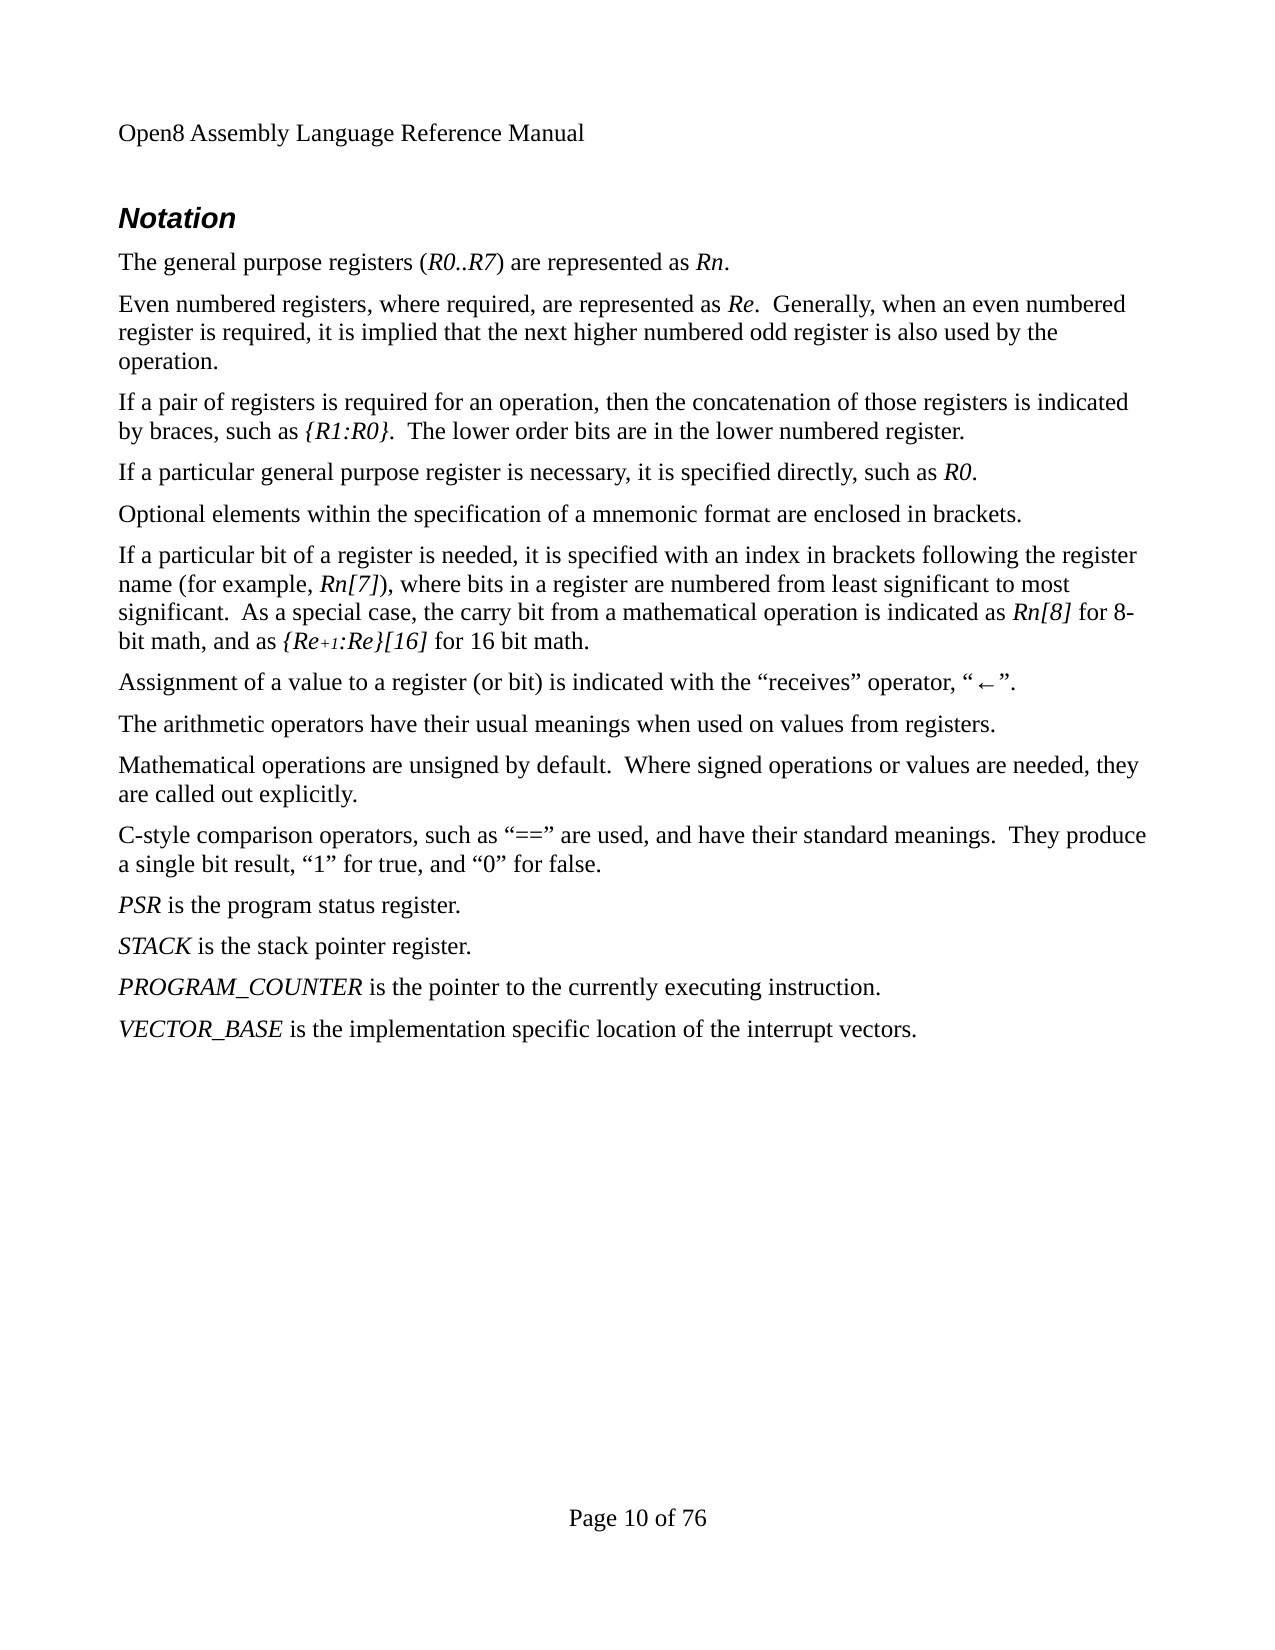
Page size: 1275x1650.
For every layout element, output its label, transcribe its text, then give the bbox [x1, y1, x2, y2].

text STACK is the stack pointer register. [118, 931, 1157, 960]
text Optional elements within the specification of a mnemonic format are enclosed in brackets. [118, 499, 1157, 527]
text If a pair of registers is required for an operation, then the concatenation of those registers is indicated by braces, such as {R1:R0}. The lower order bits are in the lower numbered register. [118, 387, 1157, 445]
text The general purpose registers (R0..R7) are represented as Rn. [118, 247, 1157, 276]
text PSR is the program status register. [118, 890, 1157, 919]
text Even numbered registers, where required, are represented as Re. Generally, when an even numbered register is required, it is implied that the next higher numbered odd register is also used by the operation. [118, 289, 1157, 375]
text Mathematical operations are unsigned by default. Where signed operations or values are needed, they are called out explicitly. [118, 750, 1157, 807]
text The arithmetic operators have their usual meanings when used on values from registers. [118, 709, 1157, 737]
text PROGRAM_COUNTER is the pointer to the currently executing instruction. [118, 972, 1157, 1001]
subtitle Notation [118, 201, 1157, 235]
text If a particular bit of a register is needed, it is specified with an index in brackets following the register name (for example, Rn[7]), where bits in a register are numbered from least significant to most significant. As a special case, the carry bit from a mathematical operation is indicated as Rn[8] for 8-bit math, and as {Re+1:Re}[16] for 16 bit math. [118, 540, 1157, 655]
text C-style comparison operators, such as “==” are used, and have their standard meanings. They produce a single bit result, “1” for true, and “0” for false. [118, 820, 1157, 877]
text Assignment of a value to a register (or bit) is indicated with the “receives” operator, “←”. [118, 667, 1157, 696]
text VECTOR_BASE is the implementation specific location of the interrupt vectors. [118, 1014, 1157, 1042]
text If a particular general purpose register is necessary, it is specified directly, such as R0. [118, 457, 1157, 486]
